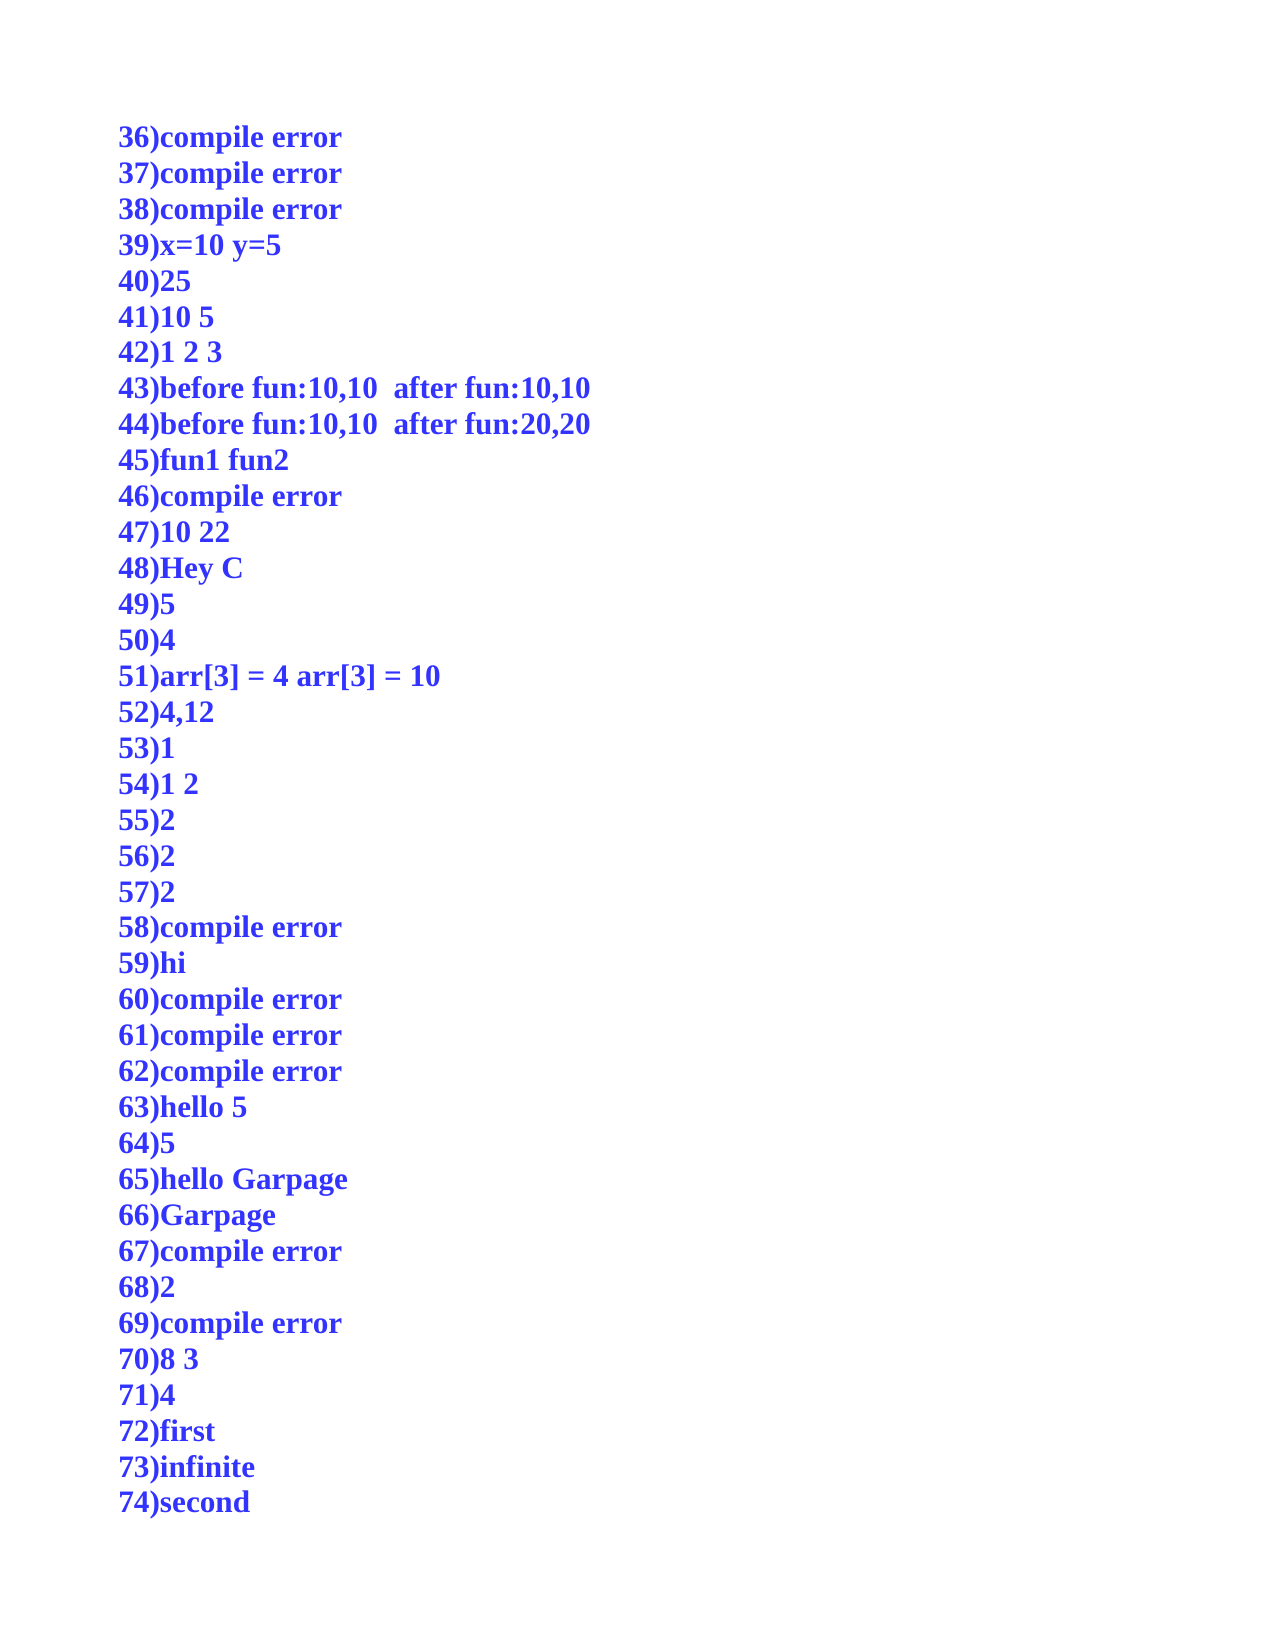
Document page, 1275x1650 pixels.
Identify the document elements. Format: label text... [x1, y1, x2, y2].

text 53)1 [118, 729, 1157, 765]
text 39)x=10 y=5 [118, 226, 1157, 262]
text 36)compile error [118, 118, 1157, 154]
text 38)compile error [118, 190, 1157, 226]
text 56)2 [118, 837, 1157, 873]
text 48)Hey C [118, 549, 1157, 585]
text 43)before fun:10,10 after fun:10,10 [118, 370, 1157, 406]
text 51)arr[3] = 4 arr[3] = 10 [118, 657, 1157, 693]
text 69)compile error [118, 1304, 1157, 1340]
text 46)compile error [118, 477, 1157, 513]
text 57)2 [118, 873, 1157, 909]
text 55)2 [118, 801, 1157, 837]
text 45)fun1 fun2 [118, 442, 1157, 477]
text 61)compile error [118, 1017, 1157, 1052]
text 71)4 [118, 1376, 1157, 1412]
text 44)before fun:10,10 after fun:20,20 [118, 406, 1157, 442]
text 49)5 [118, 585, 1157, 621]
text 60)compile error [118, 981, 1157, 1017]
text 47)10 22 [118, 513, 1157, 549]
text 52)4,12 [118, 693, 1157, 729]
text 41)10 5 [118, 298, 1157, 334]
text 70)8 3 [118, 1340, 1157, 1376]
text 68)2 [118, 1268, 1157, 1304]
text 64)5 [118, 1124, 1157, 1160]
text 50)4 [118, 621, 1157, 657]
text 73)infinite [118, 1448, 1157, 1484]
text 40)25 [118, 262, 1157, 298]
text 54)1 2 [118, 765, 1157, 801]
text 65)hello Garpage [118, 1160, 1157, 1196]
text 42)1 2 3 [118, 334, 1157, 370]
text 37)compile error [118, 154, 1157, 190]
text 63)hello 5 [118, 1088, 1157, 1124]
text 62)compile error [118, 1052, 1157, 1088]
text 66)Garpage [118, 1196, 1157, 1232]
text 72)first [118, 1412, 1157, 1448]
text 74)second [118, 1484, 1157, 1520]
text 59)hi [118, 945, 1157, 981]
text 67)compile error [118, 1232, 1157, 1268]
text 58)compile error [118, 909, 1157, 945]
